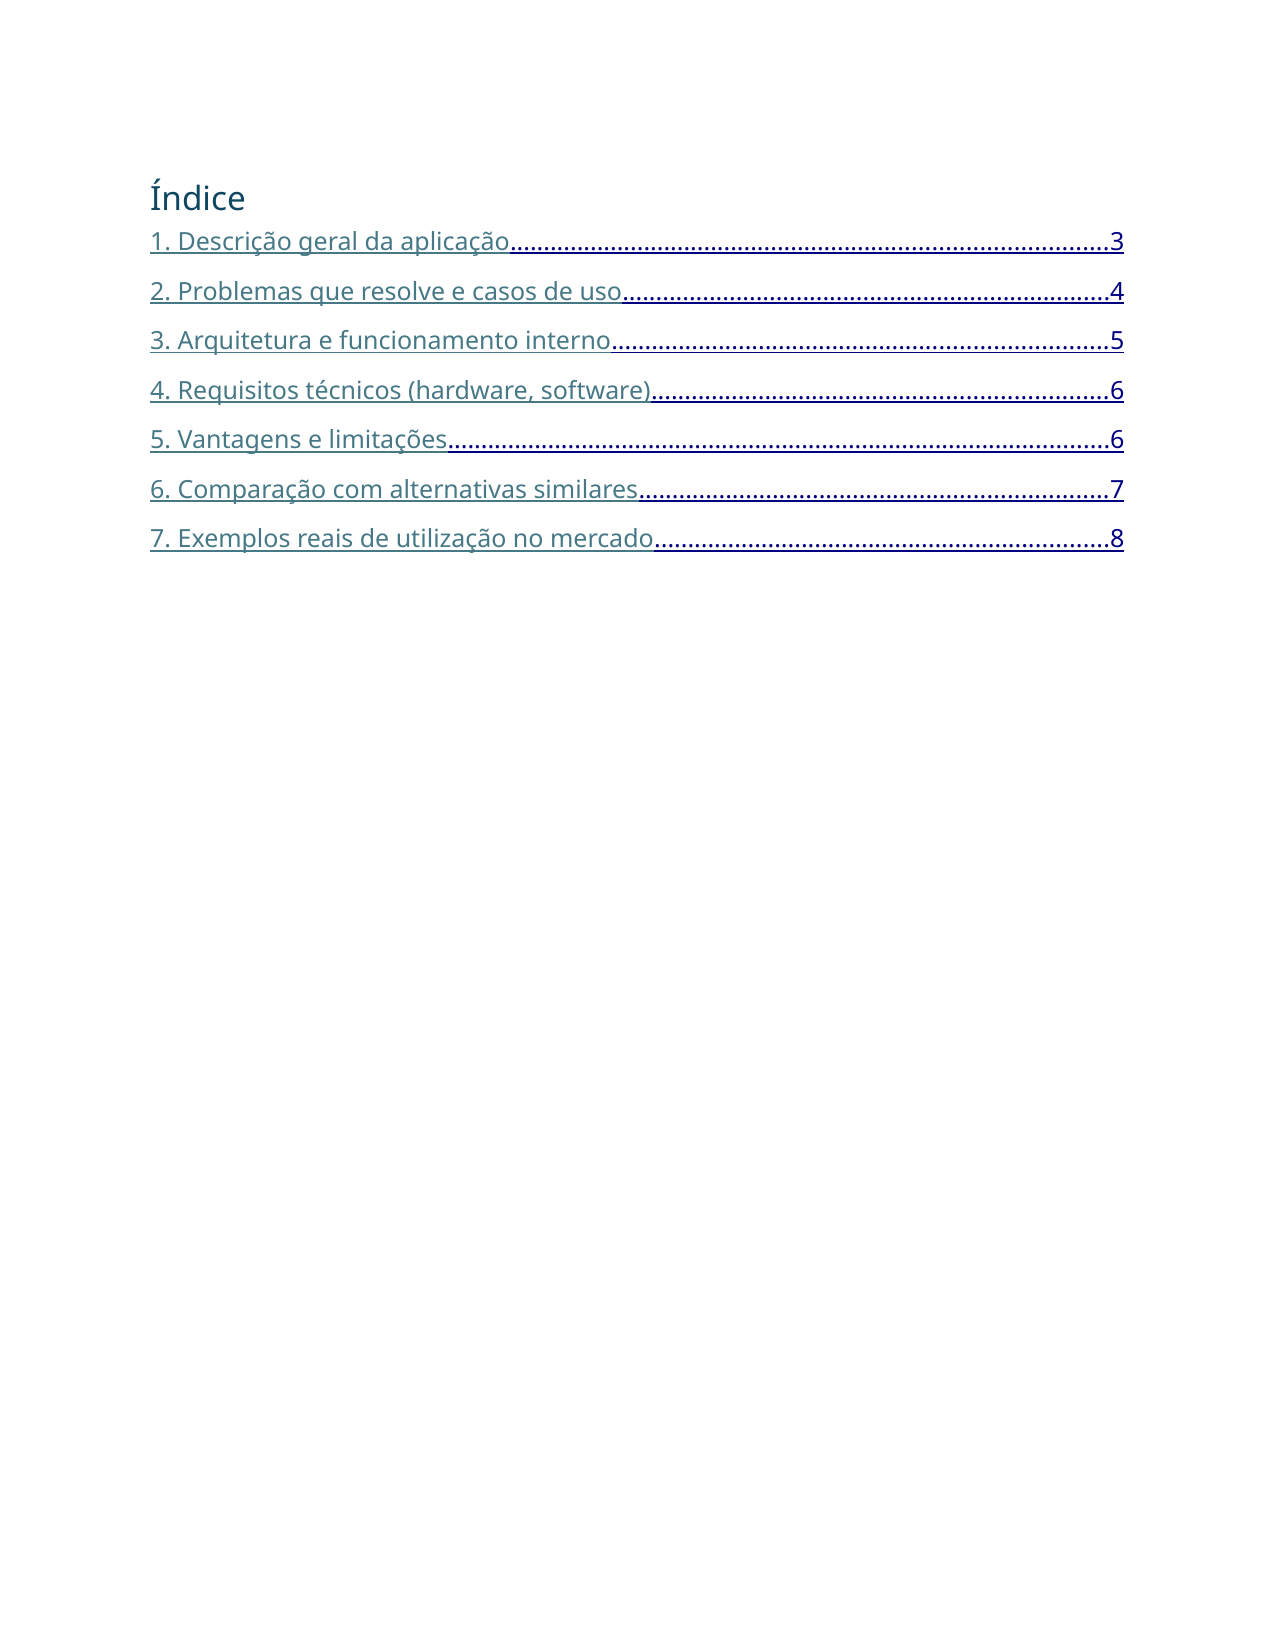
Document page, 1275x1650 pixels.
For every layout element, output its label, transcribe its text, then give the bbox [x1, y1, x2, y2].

subtitle Índice [150, 175, 1125, 220]
text 5. Vantagens e limitações 6 [150, 422, 1125, 456]
text 4. Requisitos técnicos (hardware, software) 6 [150, 372, 1125, 406]
text 2. Problemas que resolve e casos de uso 4 [150, 273, 1125, 307]
text 3. Arquitetura e funcionamento interno 5 [150, 323, 1125, 357]
text 1. Descrição geral da aplicação 3 [150, 223, 1125, 258]
text 6. Comparação com alternativas similares 7 [150, 471, 1125, 506]
text 7. Exemplos reais de utilização no mercado 8 [150, 521, 1125, 555]
